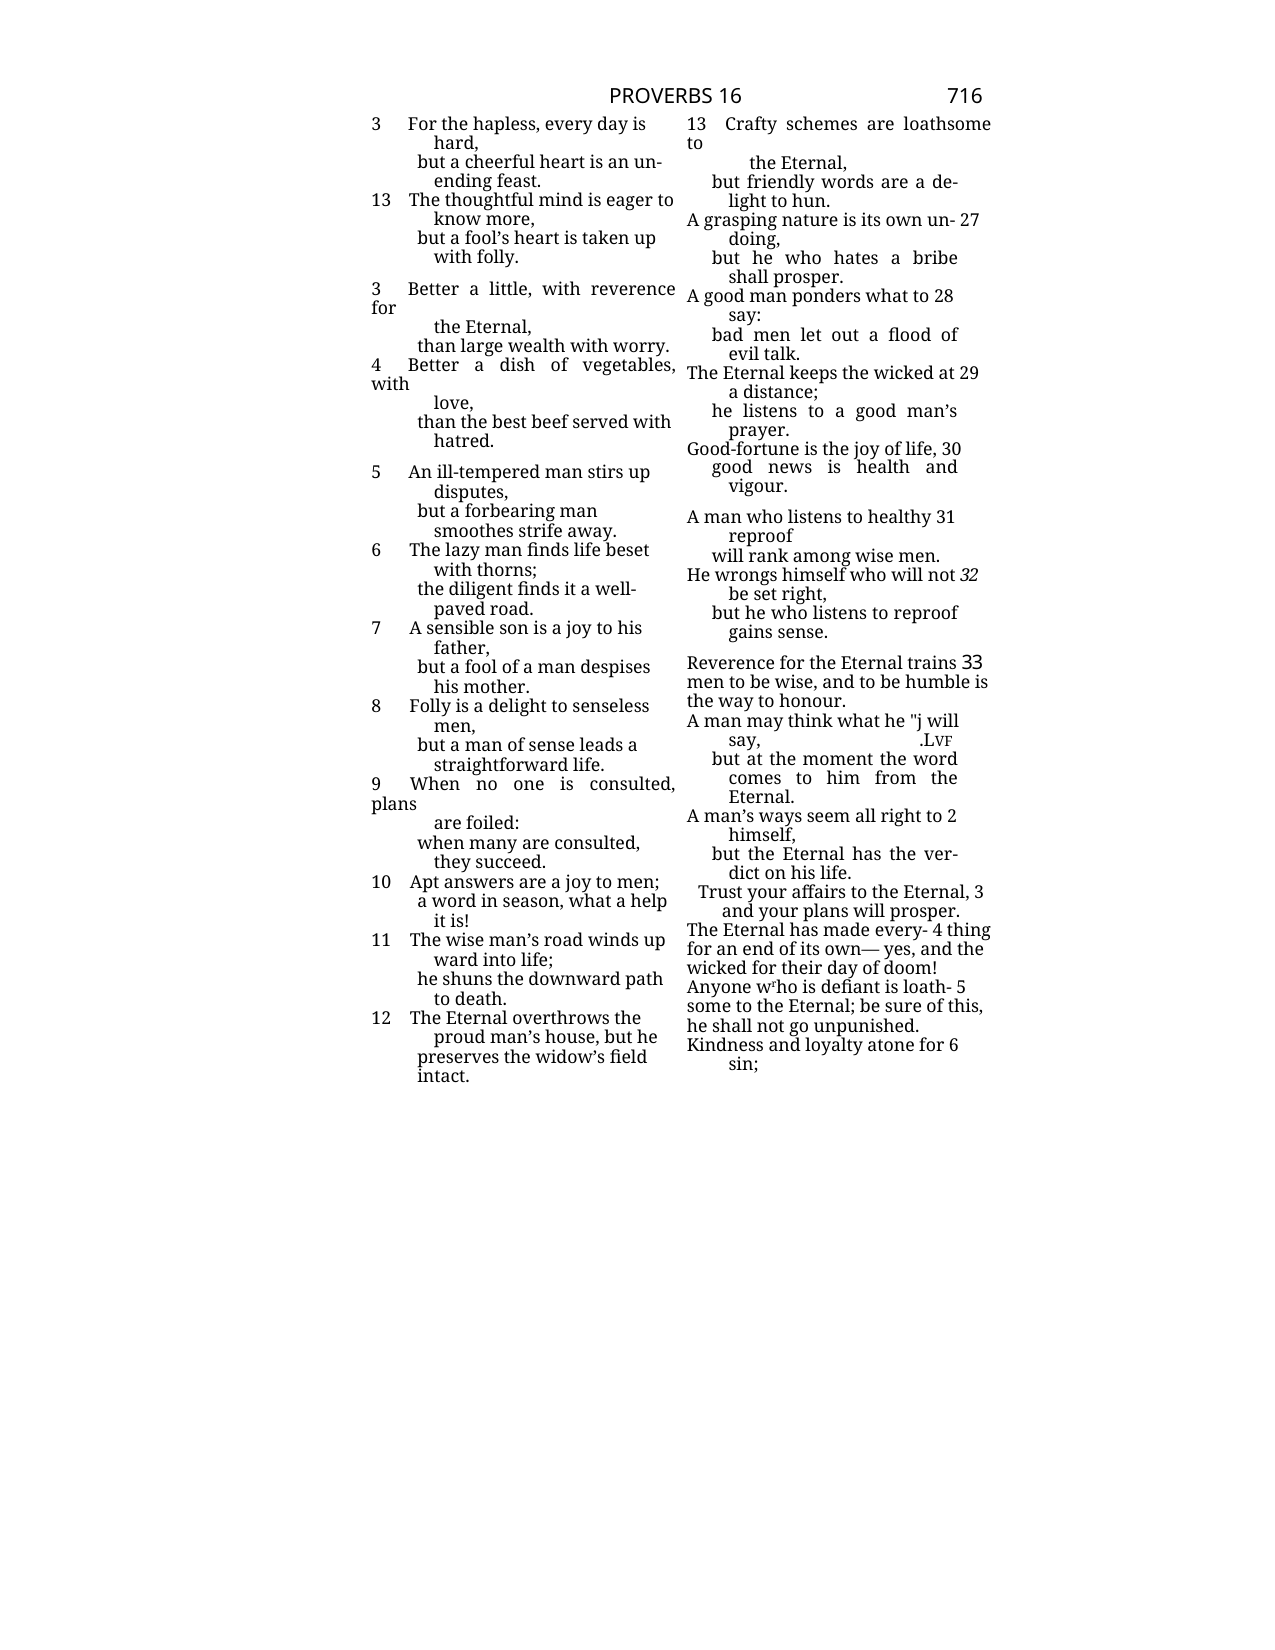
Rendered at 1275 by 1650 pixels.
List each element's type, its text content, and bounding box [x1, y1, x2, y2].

list Folly is a delight to senseless [371, 697, 676, 717]
text father, [417, 639, 676, 658]
text with thorns; [417, 561, 676, 580]
text A grasping nature is its own un- 27 doing, [687, 211, 991, 249]
text but a man of sense leads a straightforward life. [417, 736, 676, 775]
list Better a dish of vegetables, with [371, 356, 676, 394]
text the Eternal, [417, 318, 676, 337]
text disputes, [417, 483, 676, 502]
text Anyone wrho is defiant is loath- 5 some to the Eternal; be sure of this, he shall not go unpunished. [687, 979, 991, 1036]
text A good man ponders what to 28 [687, 288, 991, 307]
text Good-fortune is the joy of life, 30 [687, 440, 991, 459]
text The Eternal has made every- 4 thing for an end of its own— yes, and the wicked for their day of doom! [687, 921, 991, 979]
text hard, [417, 134, 676, 153]
list A sensible son is a joy to his [371, 619, 676, 639]
list When no one is consulted, plans [371, 775, 676, 814]
text men, [417, 717, 676, 736]
text but a fool’s heart is taken up with folly. [417, 229, 676, 267]
text A man may think what he "j will say, .Lvf [687, 712, 991, 750]
list The thoughtful mind is eager to know more, [371, 191, 676, 229]
text a word in season, what a help it is! [417, 892, 676, 931]
text good news is health and vigour. [712, 459, 958, 496]
list For the hapless, every day is [371, 115, 676, 134]
text but a forbearing man smoothes strife away. [417, 502, 676, 541]
list Apt answers are a joy to men; [371, 872, 676, 892]
text say: [728, 307, 991, 326]
text bad men let out a flood of evil talk. [712, 326, 958, 364]
text the diligent finds it a well- paved road. [417, 580, 676, 619]
text but he who listens to reproof gains sense. [712, 604, 958, 642]
text but the Eternal has the ver­dict on his life. [712, 845, 958, 883]
text he shuns the downward path to death. [417, 970, 676, 1009]
text but a fool of a man despises his mother. [417, 658, 676, 697]
text are foiled: [417, 814, 676, 833]
text Reverence for the Eternal trains 33 men to be wise, and to be humble is the way to honour. [687, 654, 991, 712]
text ward into life; [417, 950, 676, 970]
text will rank among wise men. [712, 547, 991, 566]
text Trust your affairs to the Eternal, 3 and your plans will prosper. [691, 883, 991, 921]
text A man’s ways seem all right to 2 himself, [687, 807, 991, 845]
text he listens to a good man’s prayer. [712, 402, 958, 440]
list An ill-tempered man stirs up [371, 463, 676, 483]
text The Eternal keeps the wicked at 29 a distance; [687, 364, 991, 402]
list Crafty schemes are loathsome to [687, 115, 991, 154]
text but at the moment the word comes to him from the Eter­nal. [712, 750, 958, 807]
text than the best beef served with hatred. [417, 413, 676, 451]
list The wise man’s road winds up­ [371, 931, 676, 950]
text when many are consulted, they succeed. [417, 833, 676, 872]
text A man who listens to healthy 31 reproof [687, 508, 991, 547]
text love, [417, 394, 676, 413]
text but he who hates a bribe shall prosper. [712, 249, 958, 288]
list The lazy man finds life beset [371, 541, 676, 561]
text Kindness and loyalty atone for 6 sin; [687, 1036, 991, 1074]
text than large wealth with worry. [417, 337, 676, 356]
text but friendly words are a de­light to hun. [712, 173, 958, 211]
text but a cheerful heart is an un­ending feast. [417, 153, 676, 191]
text He wrongs himself who will not 32 be set right, [687, 566, 991, 604]
text the Eternal, [732, 154, 991, 173]
text proud man’s house, but he preserves the widow’s field intact. [417, 1028, 676, 1087]
list Better a little, with reverence for [371, 280, 676, 318]
list The Eternal overthrows the [371, 1009, 676, 1028]
